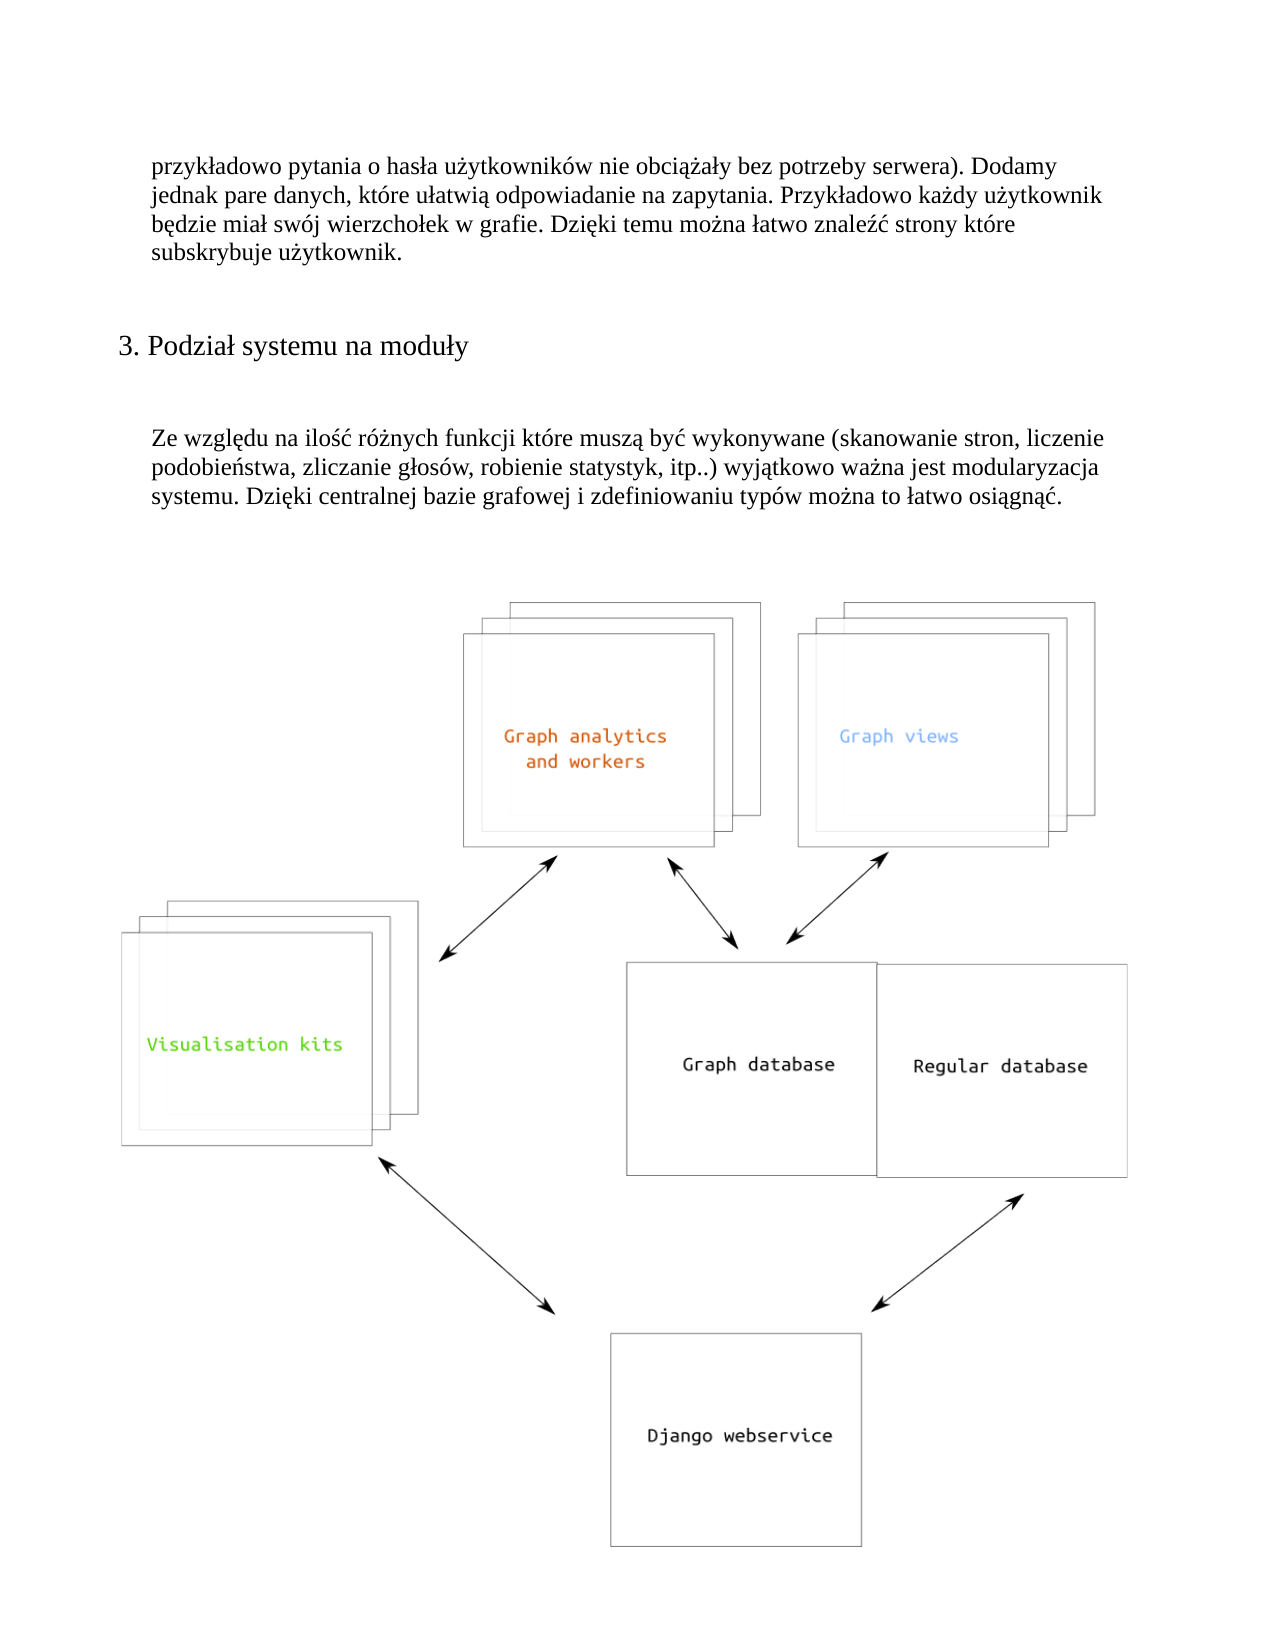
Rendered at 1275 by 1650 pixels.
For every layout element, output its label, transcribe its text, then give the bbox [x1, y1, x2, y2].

picture [121, 602, 1128, 1547]
text 3. Podział systemu na moduły [118, 328, 1157, 361]
text Ze względu na ilość różnych funkcji które muszą być wykonywane (skanowanie stron, liczenie podobieństwa, zliczanie głosów, robienie statystyk, itp..) wyjątkowo ważna jest modularyzacja systemu. Dzięki centralnej bazie grafowej i zdefiniowaniu typów można to łatwo osiągnąć. [119, 423, 1157, 509]
text przykładowo pytania o hasła użytkowników nie obciążały bez potrzeby serwera). Dodamy jednak pare danych, które ułatwią odpowiadanie na zapytania. Przykładowo każdy użytkownik będzie miał swój wierzchołek w grafie. Dzięki temu można łatwo znaleźć strony które subskrybuje użytkownik. [119, 118, 1157, 266]
